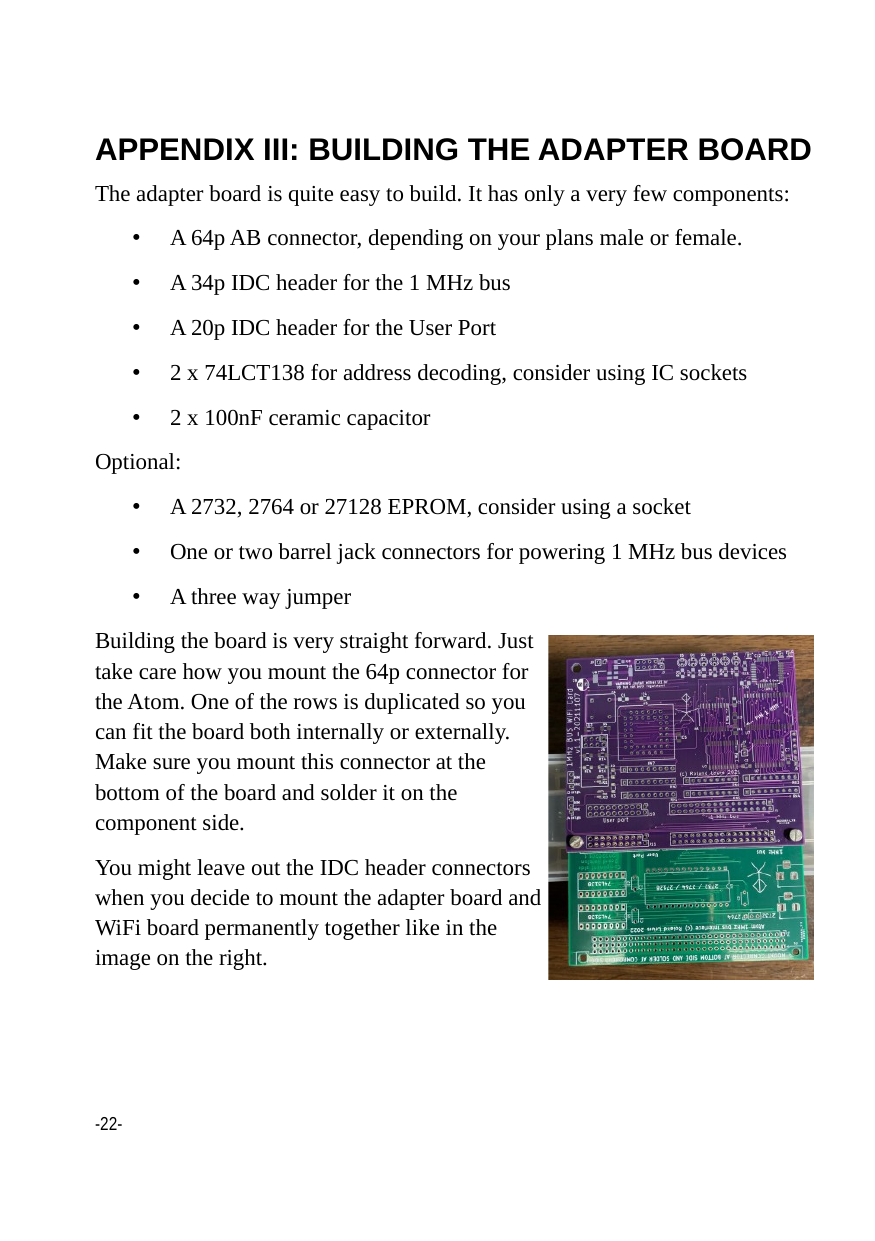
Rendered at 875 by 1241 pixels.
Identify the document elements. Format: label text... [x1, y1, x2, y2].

list A 34p IDC header for the 1 MHz bus [132, 269, 815, 296]
subtitle APPENDIX III: BUILDING THE ADAPTER BOARD [95, 131, 815, 167]
list A three way jumper [132, 583, 815, 609]
list A 20p IDC header for the User Port [132, 314, 815, 340]
text The adapter board is quite easy to build. It has only a very few components: [95, 180, 815, 206]
text Optional: [95, 448, 815, 475]
list A 64p AB connector, depending on your plans male or female. [132, 224, 815, 251]
list A 2732, 2764 or 27128 EPROM, consider using a socket [132, 493, 815, 519]
list 2 x 74LCT138 for address decoding, consider using IC sockets [132, 359, 815, 385]
list 2 x 100nF ceramic capacitor [132, 404, 815, 430]
text You might leave out the IDC header connectors when you decide to mount the adapter board and WiFi board permanently together like in the image on the right. [95, 854, 548, 971]
text Building the board is very straight forward. Just take care how you mount the 64p connector for the Atom. One of the rows is duplicated so you can fit the board both internally or externally. Make sure you mount this connector at the bottom of the board and solder it on the component side. [95, 628, 815, 835]
picture [548, 635, 814, 980]
list One or two barrel jack connectors for powering 1 MHz bus devices [132, 538, 815, 564]
